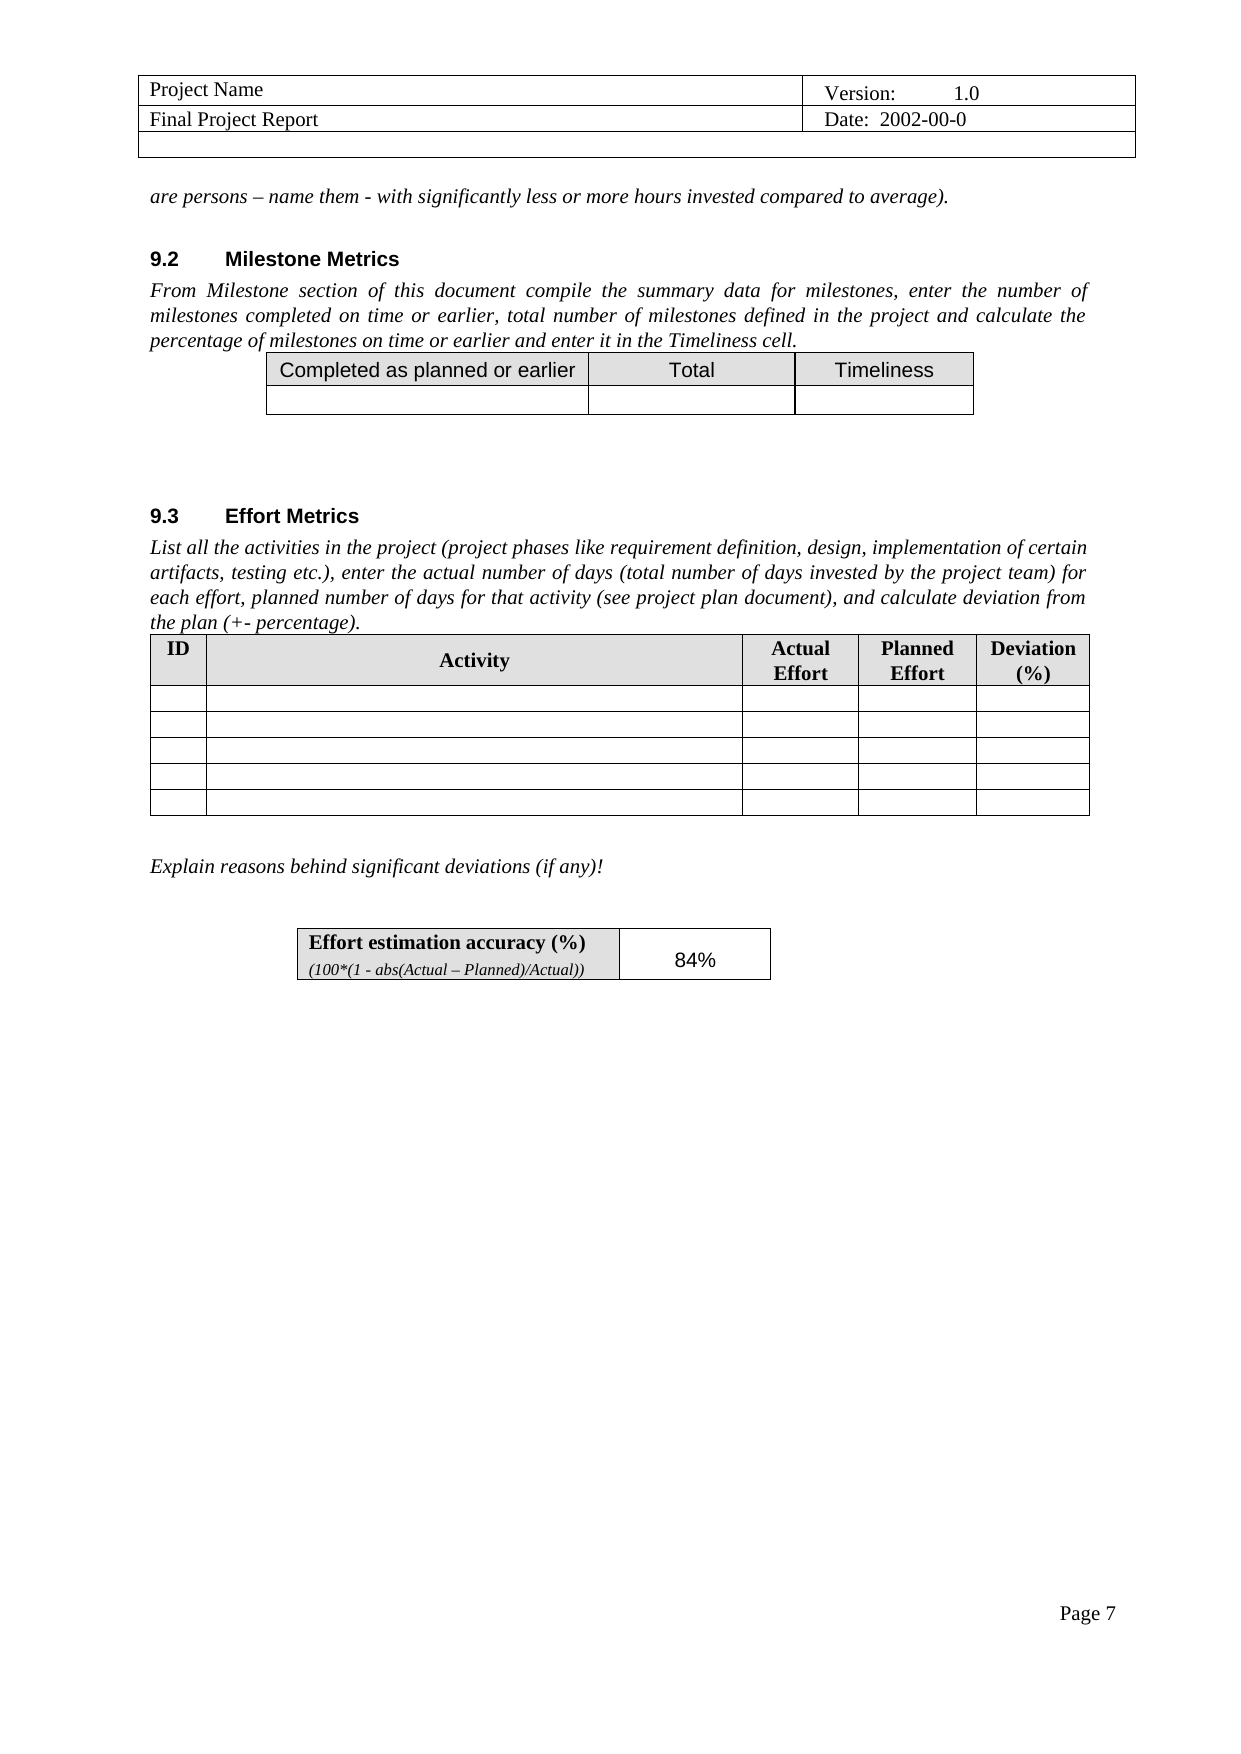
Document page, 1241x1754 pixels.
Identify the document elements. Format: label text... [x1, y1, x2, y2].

table_header Activity [207, 635, 742, 685]
table_cell [859, 686, 976, 711]
table_cell [977, 686, 1089, 711]
table_header Actual Effort [743, 635, 858, 685]
table_cell [589, 386, 794, 414]
table_header 84% [620, 929, 770, 979]
table_cell [977, 712, 1089, 737]
table_header Completed as planned or earlier [267, 353, 588, 385]
table_header ID [151, 635, 206, 685]
table_cell [859, 712, 976, 737]
table_cell [151, 790, 206, 815]
subtitle Effort Metrics [150, 503, 1090, 528]
table_cell [151, 686, 206, 711]
table_cell [859, 738, 976, 763]
table_header Total [589, 353, 794, 385]
table_cell [743, 790, 858, 815]
table_cell [207, 686, 742, 711]
table_cell [207, 712, 742, 737]
table_cell [796, 386, 973, 414]
table_cell [207, 790, 742, 815]
table_header Timeliness [796, 353, 973, 385]
table_cell [859, 790, 976, 815]
table_cell [859, 764, 976, 789]
table_cell [207, 738, 742, 763]
table_cell [743, 712, 858, 737]
table_cell [977, 738, 1089, 763]
table_cell [977, 790, 1089, 815]
text From Milestone section of this document compile the summary data for milestones, enter the number of milestones completed on time or earlier, total number of milestones defined in the project and calculate the percentage of milestones on time or earlier and enter it in the Timeliness cell. [150, 277, 1090, 352]
text List all the activities in the project (project phases like requirement definition, design, implementation of certain artifacts, testing etc.), enter the actual number of days (total number of days invested by the project team) for each effort, planned number of days for that activity (see project plan document), and calculate deviation from the plan (+- percentage). [150, 534, 1090, 634]
text Explain reasons behind significant deviations (if any)! [150, 854, 1090, 878]
table_cell [743, 738, 858, 763]
table_cell [151, 712, 206, 737]
table_header Effort estimation accuracy (%) (100*(1 - abs(Actual – Planned)/Actual)) [298, 929, 619, 979]
table_cell [151, 738, 206, 763]
table_cell [977, 764, 1089, 789]
table_cell [151, 764, 206, 789]
table_header Deviation (%) [977, 635, 1089, 685]
table_cell [743, 686, 858, 711]
table_header Planned Effort [859, 635, 976, 685]
table_cell [743, 764, 858, 789]
table_cell [267, 386, 588, 414]
table_cell [207, 764, 742, 789]
subtitle Milestone Metrics [150, 246, 1090, 271]
text are persons – name them - with significantly less or more hours invested compared to average). [150, 183, 1090, 208]
